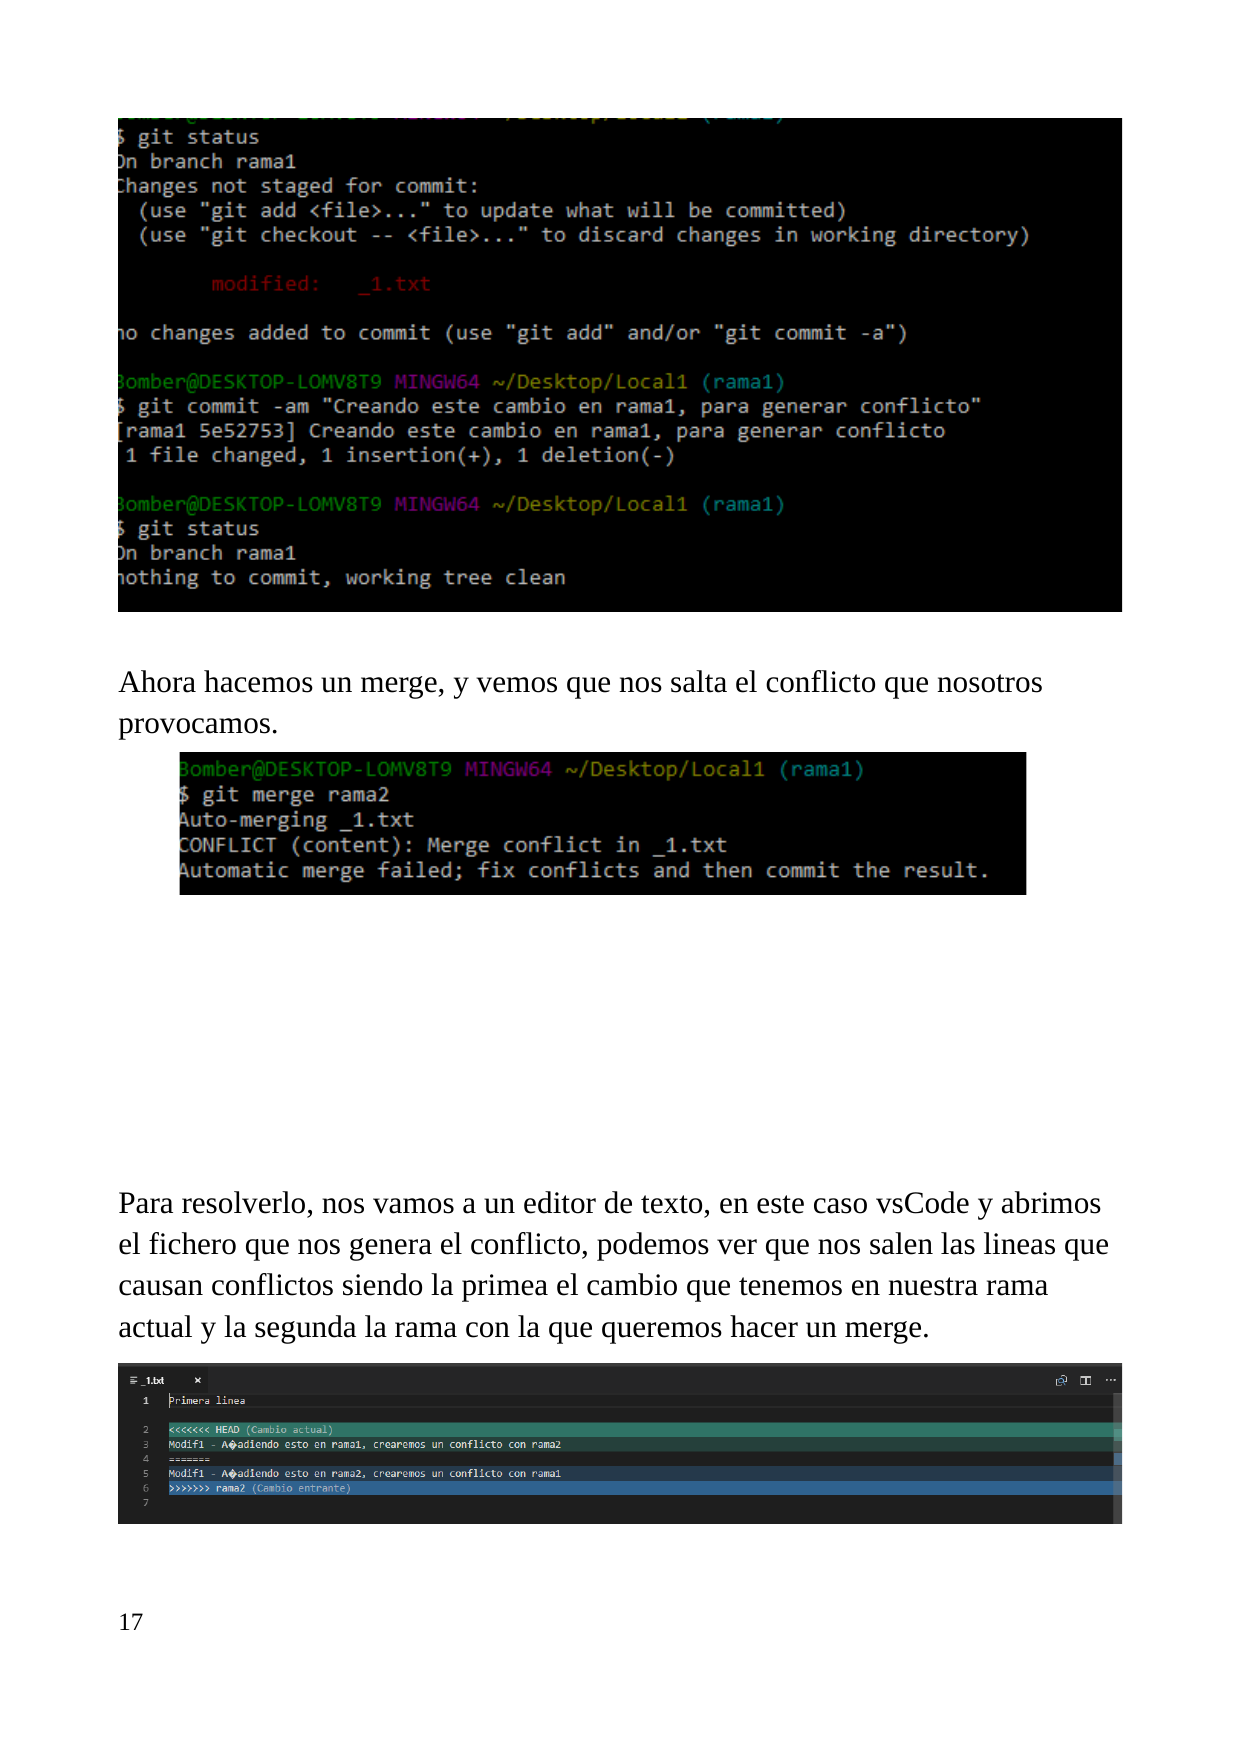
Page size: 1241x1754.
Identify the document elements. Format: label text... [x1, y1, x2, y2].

picture [118, 1363, 1123, 1524]
picture [179, 752, 1027, 895]
text Ahora hacemos un merge, y vemos que nos salta el conflicto que nosotros provocamos. [118, 663, 1122, 741]
picture [118, 118, 1123, 612]
text Para resolverlo, nos vamos a un editor de texto, en este caso vsCode y abrimos el fichero que nos genera el conflicto, podemos ver que nos salen las lineas que causan conflictos siendo la primea el cambio que tenemos en nuestra rama actual y la segunda la rama con la que queremos hacer un merge. [118, 1184, 1122, 1344]
